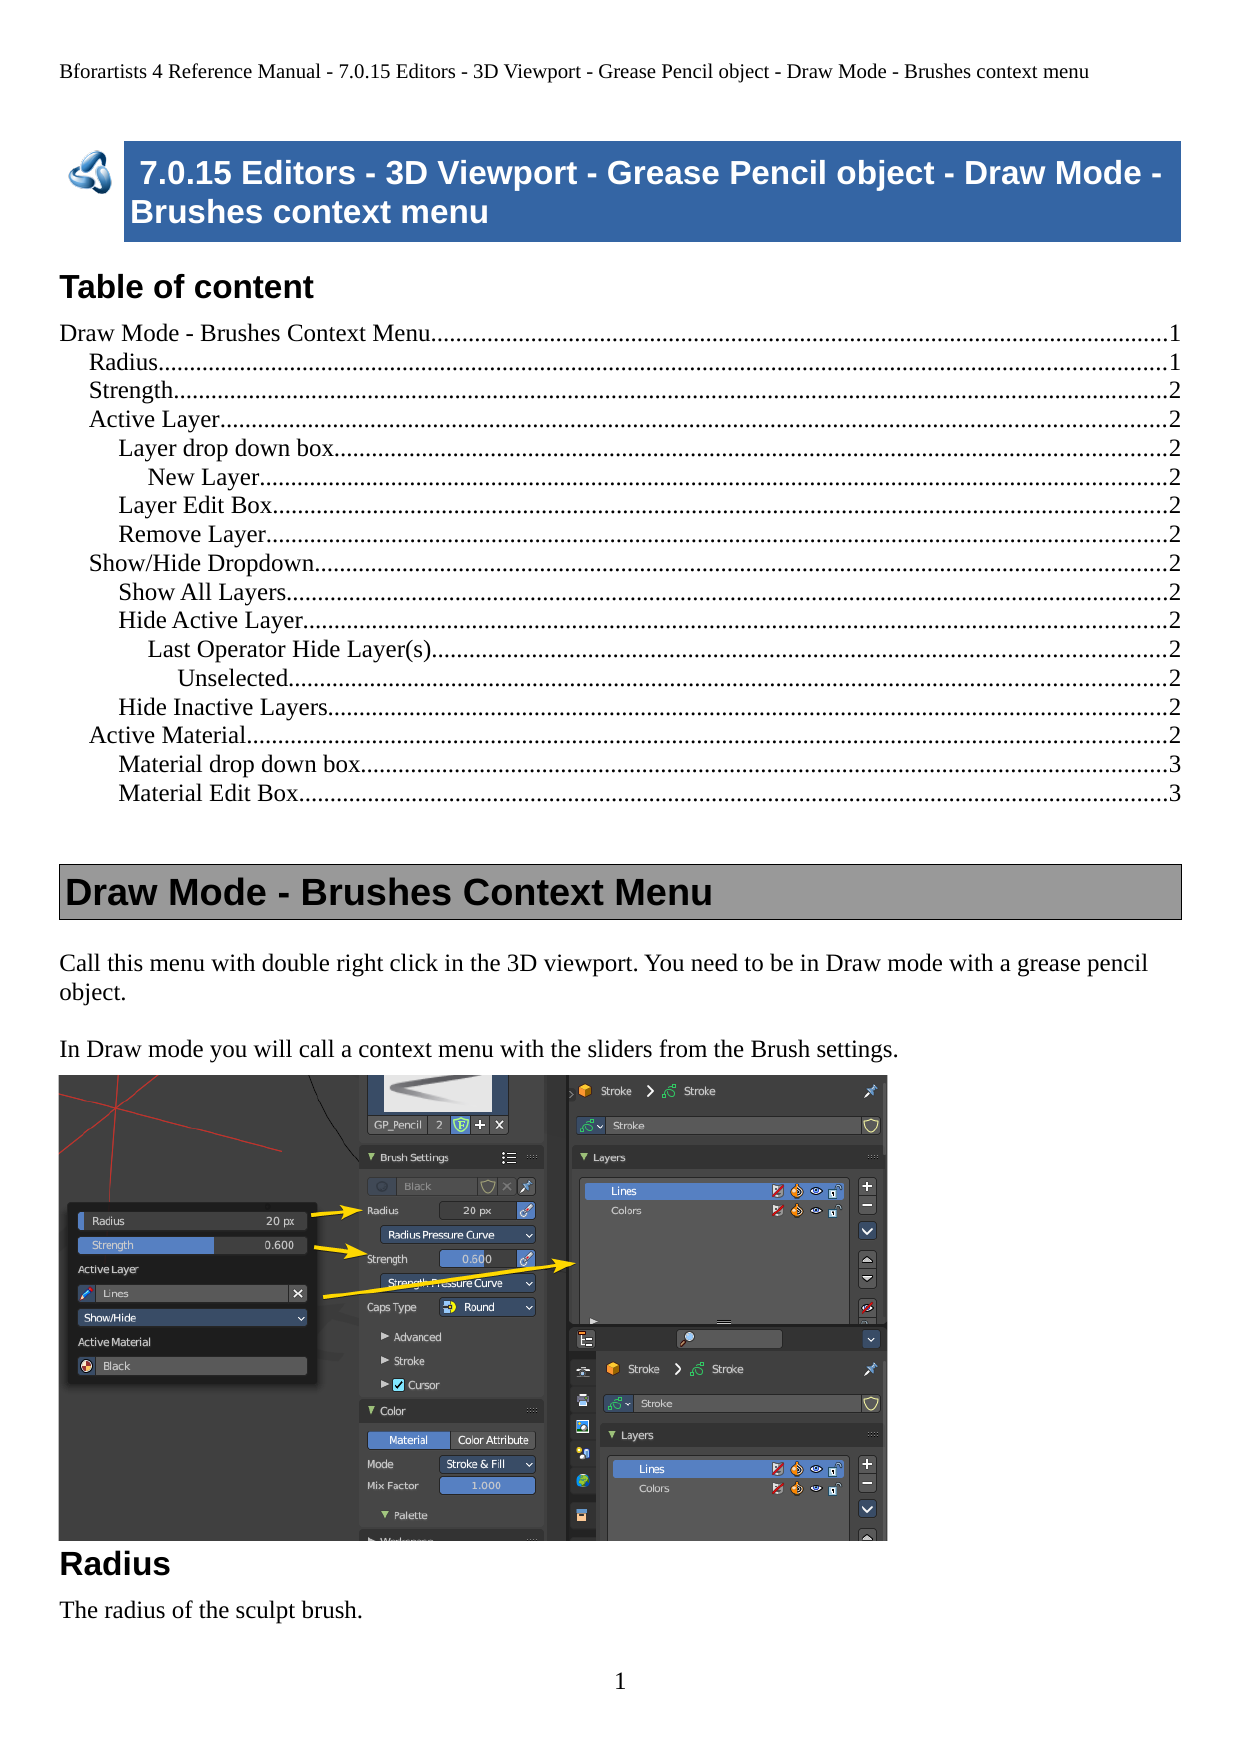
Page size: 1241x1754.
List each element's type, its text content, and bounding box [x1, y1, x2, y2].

text Material Edit Box 3 [118, 778, 1181, 807]
text Active Material 2 [88, 720, 1181, 749]
text Radius 1 [88, 347, 1181, 375]
text The radius of the sculpt brush. [59, 1595, 1181, 1624]
subtitle Radius [59, 1544, 1181, 1583]
text Draw Mode - Brushes Context Menu 1 [59, 318, 1181, 347]
text Last Operator Hide Layer(s) 2 [147, 634, 1181, 663]
text Layer Edit Box 2 [118, 490, 1181, 519]
picture [58, 1075, 888, 1541]
text Hide Inactive Layers 2 [118, 692, 1181, 720]
text Unselected 2 [177, 663, 1181, 692]
picture [65, 147, 114, 197]
table_header 7.0.15 Editors - 3D Viewport - Grease Pencil object - Draw Mode - Brushes context menu [124, 141, 1181, 242]
text In Draw mode you will call a context menu with the sliders from the Brush settings. [59, 1034, 1181, 1063]
text New Layer 2 [147, 462, 1181, 490]
table_header [59, 141, 124, 242]
text Strength 2 [88, 375, 1181, 404]
text Show/Hide Dropdown 2 [88, 548, 1181, 577]
text Material drop down box 3 [118, 749, 1181, 778]
text Layer drop down box 2 [118, 433, 1181, 462]
text Remove Layer 2 [118, 519, 1181, 548]
text Hide Active Layer 2 [118, 605, 1181, 634]
text Active Layer 2 [88, 404, 1181, 433]
text Show All Layers 2 [118, 577, 1181, 605]
table_header Draw Mode - Brushes Context Menu [60, 865, 1181, 919]
text Call this menu with double right click in the 3D viewport. You need to be in Draw mode with a grease pencil object. [59, 948, 1181, 1006]
subtitle Table of content [59, 267, 1181, 305]
